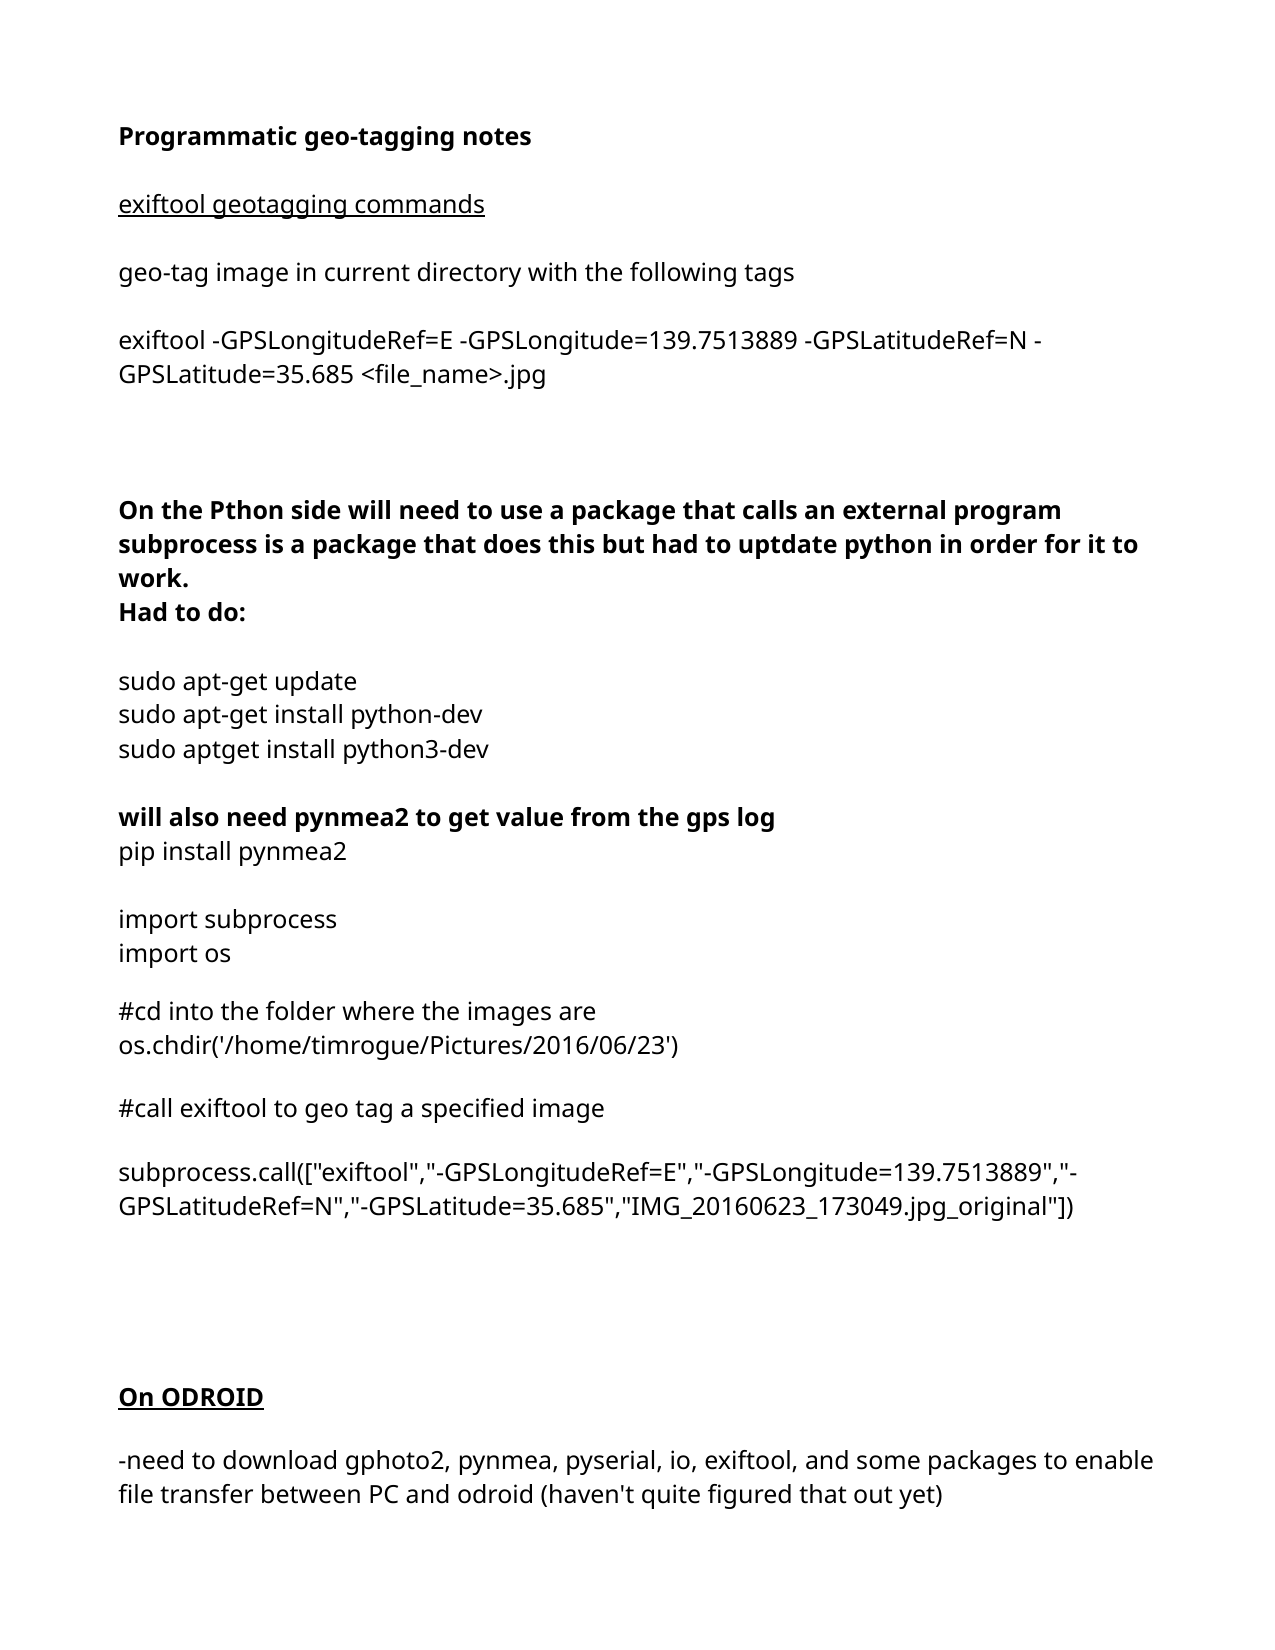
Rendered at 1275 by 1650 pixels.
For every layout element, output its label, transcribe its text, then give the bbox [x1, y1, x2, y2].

text import subprocess [118, 902, 1157, 936]
text Programmatic geo-tagging notes [118, 118, 1157, 152]
text import os [118, 936, 1157, 970]
text will also need pynmea2 to get value from the gps log [118, 799, 1157, 833]
text subprocess is a package that does this but had to uptdate python in order for it to work. [118, 527, 1157, 595]
text #cd into the folder where the images are [118, 993, 1157, 1027]
text On the Pthon side will need to use a package that calls an external program [118, 493, 1157, 527]
text -need to download gphoto2, pynmea, pyserial, io, exiftool, and some packages to enable file transfer between PC and odroid (haven't quite figured that out yet) [118, 1443, 1157, 1511]
text On ODROID [118, 1379, 1157, 1413]
text geo-tag image in current directory with the following tags [118, 254, 1157, 288]
text subprocess.call(["exiftool","-GPSLongitudeRef=E","-GPSLongitude=139.7513889","-GPSLatitudeRef=N","-GPSLatitude=35.685","IMG_20160623_173049.jpg_original"]) [118, 1154, 1157, 1223]
text Had to do: [118, 595, 1157, 629]
text pip install pynmea2 [118, 833, 1157, 867]
text #call exiftool to geo tag a specified image [118, 1091, 1157, 1125]
text exiftool geotagging commands [118, 186, 1157, 220]
text exiftool -GPSLongitudeRef=E -GPSLongitude=139.7513889 -GPSLatitudeRef=N -GPSLatitude=35.685 <file_name>.jpg [118, 322, 1157, 391]
text os.chdir('/home/timrogue/Pictures/2016/06/23') [118, 1027, 1157, 1061]
text sudo apt-get update sudo apt-get install python-dev sudo aptget install python3-dev [118, 663, 1157, 765]
